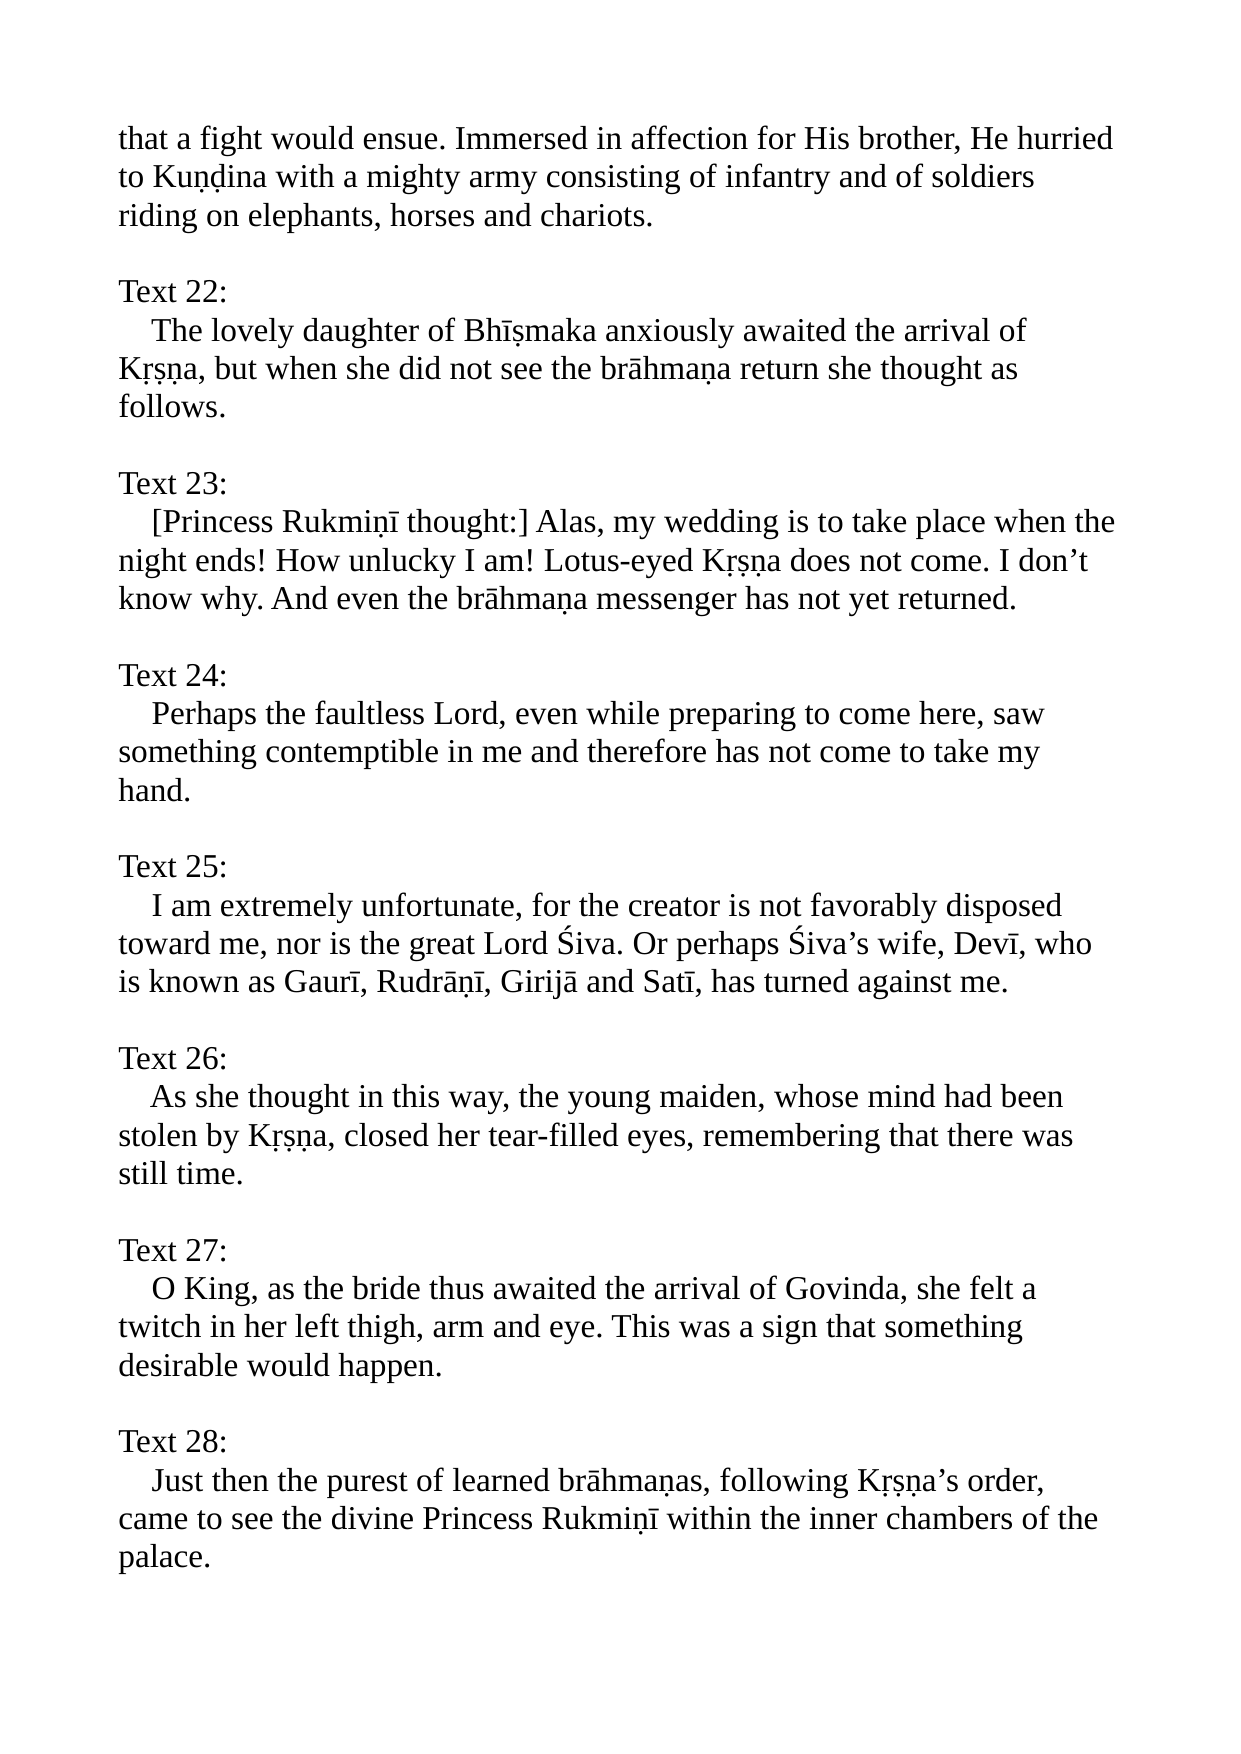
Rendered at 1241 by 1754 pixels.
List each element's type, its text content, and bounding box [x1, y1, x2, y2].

text that a fight would ensue. Immersed in affection for His brother, He hurried to Kuṇḍina with a mighty army consisting of infantry and of soldiers riding on elephants, horses and chariots. [118, 118, 1122, 233]
text Text 28: [118, 1421, 1122, 1460]
text As she thought in this way, the young maiden, whose mind had been stolen by Kṛṣṇa, closed her tear-filled eyes, remembering that there was still time. [118, 1076, 1122, 1191]
text Text 23: [118, 463, 1122, 501]
text Text 22: [118, 271, 1122, 310]
text Text 25: [118, 846, 1122, 885]
text O King, as the bride thus awaited the arrival of Govinda, she felt a twitch in her left thigh, arm and eye. This was a sign that something desirable would happen. [118, 1268, 1122, 1383]
text [Princess Rukmiṇī thought:] Alas, my wedding is to take place when the night ends! How unlucky I am! Lotus-eyed Kṛṣṇa does not come. I don’t know why. And even the brāhmaṇa messenger has not yet returned. [118, 501, 1122, 616]
text Text 24: [118, 655, 1122, 693]
text I am extremely unfortunate, for the creator is not favorably disposed toward me, nor is the great Lord Śiva. Or perhaps Śiva’s wife, Devī, who is known as Gaurī, Rudrāṇī, Girijā and Satī, has turned against me. [118, 885, 1122, 1000]
text Perhaps the faultless Lord, even while preparing to come here, saw something contemptible in me and therefore has not come to take my hand. [118, 693, 1122, 808]
text Text 26: [118, 1038, 1122, 1076]
text Text 27: [118, 1230, 1122, 1268]
text The lovely daughter of Bhīṣmaka anxiously awaited the arrival of Kṛṣṇa, but when she did not see the brāhmaṇa return she thought as follows. [118, 310, 1122, 425]
text Just then the purest of learned brāhmaṇas, following Kṛṣṇa’s order, came to see the divine Princess Rukmiṇī within the inner chambers of the palace. [118, 1460, 1122, 1575]
